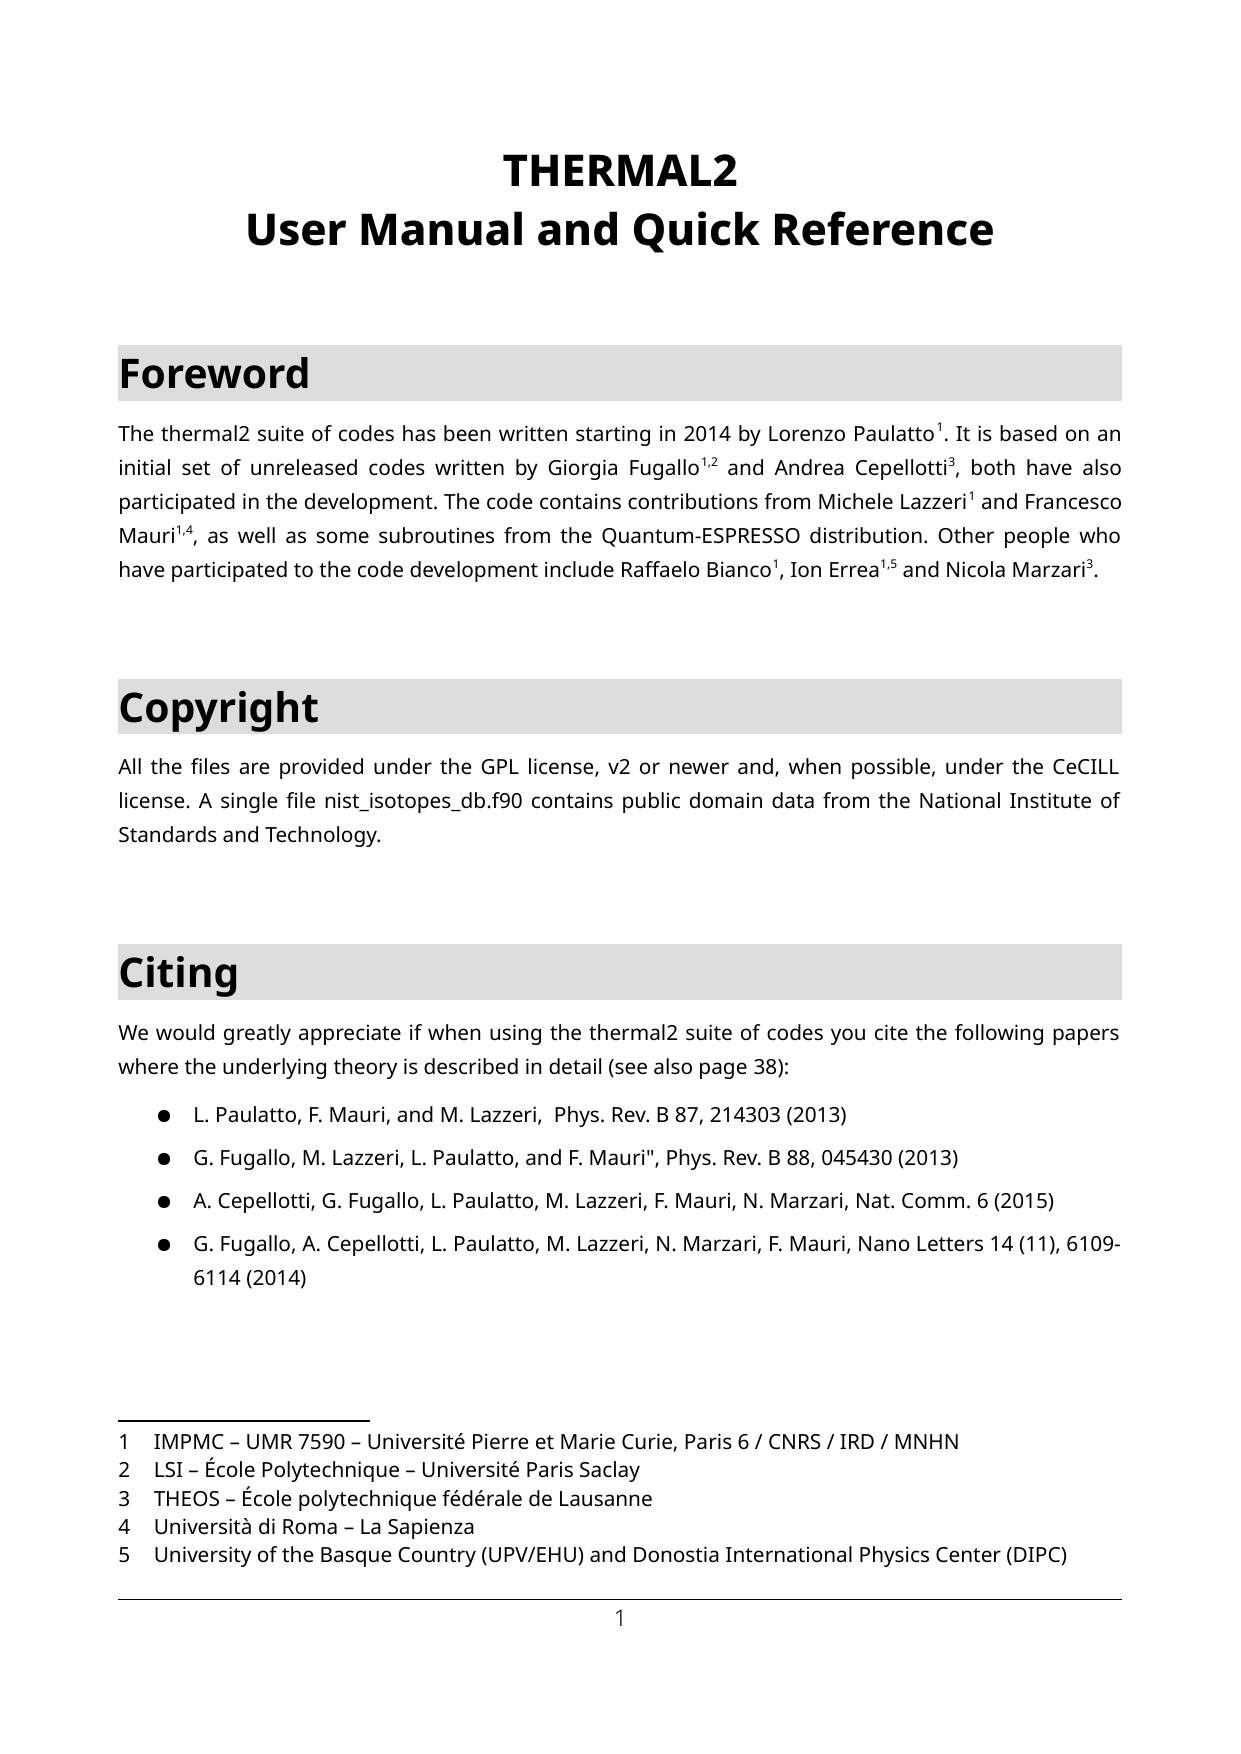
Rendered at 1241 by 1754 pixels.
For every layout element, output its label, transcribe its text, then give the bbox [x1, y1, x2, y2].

list L. Paulatto, F. Mauri, and M. Lazzeri, Phys. Rev. B 87, 214303 (2013) [156, 1101, 1122, 1129]
text We would greatly appreciate if when using the thermal2 suite of codes you cite the following papers where the underlying theory is described in detail (see also page 37): [118, 1018, 1122, 1080]
subtitle Foreword [118, 345, 1122, 401]
text IMPMC – UMR 7590 – Université Pierre et Marie Curie, Paris 6 / CNRS / IRD / MNHN [118, 1427, 1122, 1455]
subtitle THERMAL2 User Manual and Quick Reference [118, 139, 1122, 258]
text LSI – École Polytechnique – Université Paris Saclay [118, 1455, 1122, 1484]
text University of the Basque Country (UPV/EHU) and Donostia International Physics Center (DIPC) [118, 1541, 1122, 1569]
list A. Cepellotti, G. Fugallo, L. Paulatto, M. Lazzeri, F. Mauri, N. Marzari, Nat. Comm. 6 (2015) [156, 1186, 1122, 1214]
subtitle Citing [118, 944, 1122, 1000]
text Università di Roma – La Sapienza [118, 1512, 1122, 1541]
list G. Fugallo, M. Lazzeri, L. Paulatto, and F. Mauri", Phys. Rev. B 88, 045430 (2013) [156, 1143, 1122, 1172]
text The thermal2 suite of codes has been written starting in 2014 by Lorenzo Paulatto. It is based on an initial set of unreleased codes written by Giorgia Fugallo1, and Andrea Cepellotti, both have also participated in the development. The code contains contributions from Michele Lazzeri1 and Francesco Mauri1,, as well as some subroutines from the Quantum-ESPRESSO distribution. Other people who have participated to the code development include Raffaelo Bianco1, Ion Errea1, and Nicola Marzari3. [118, 419, 1122, 584]
list G. Fugallo, A. Cepellotti, L. Paulatto, M. Lazzeri, N. Marzari, F. Mauri, Nano Letters 14 (11), 6109-6114 (2014) [156, 1229, 1122, 1291]
subtitle Copyright [118, 679, 1122, 734]
text THEOS – École polytechnique fédérale de Lausanne [118, 1484, 1122, 1512]
text All the files are provided under the GPL license, v2 or newer and, when possible, under the CeCILL license. A single file nist_isotopes_db.f90 contains public domain data from the National Institute of Standards and Technology. [118, 752, 1122, 849]
